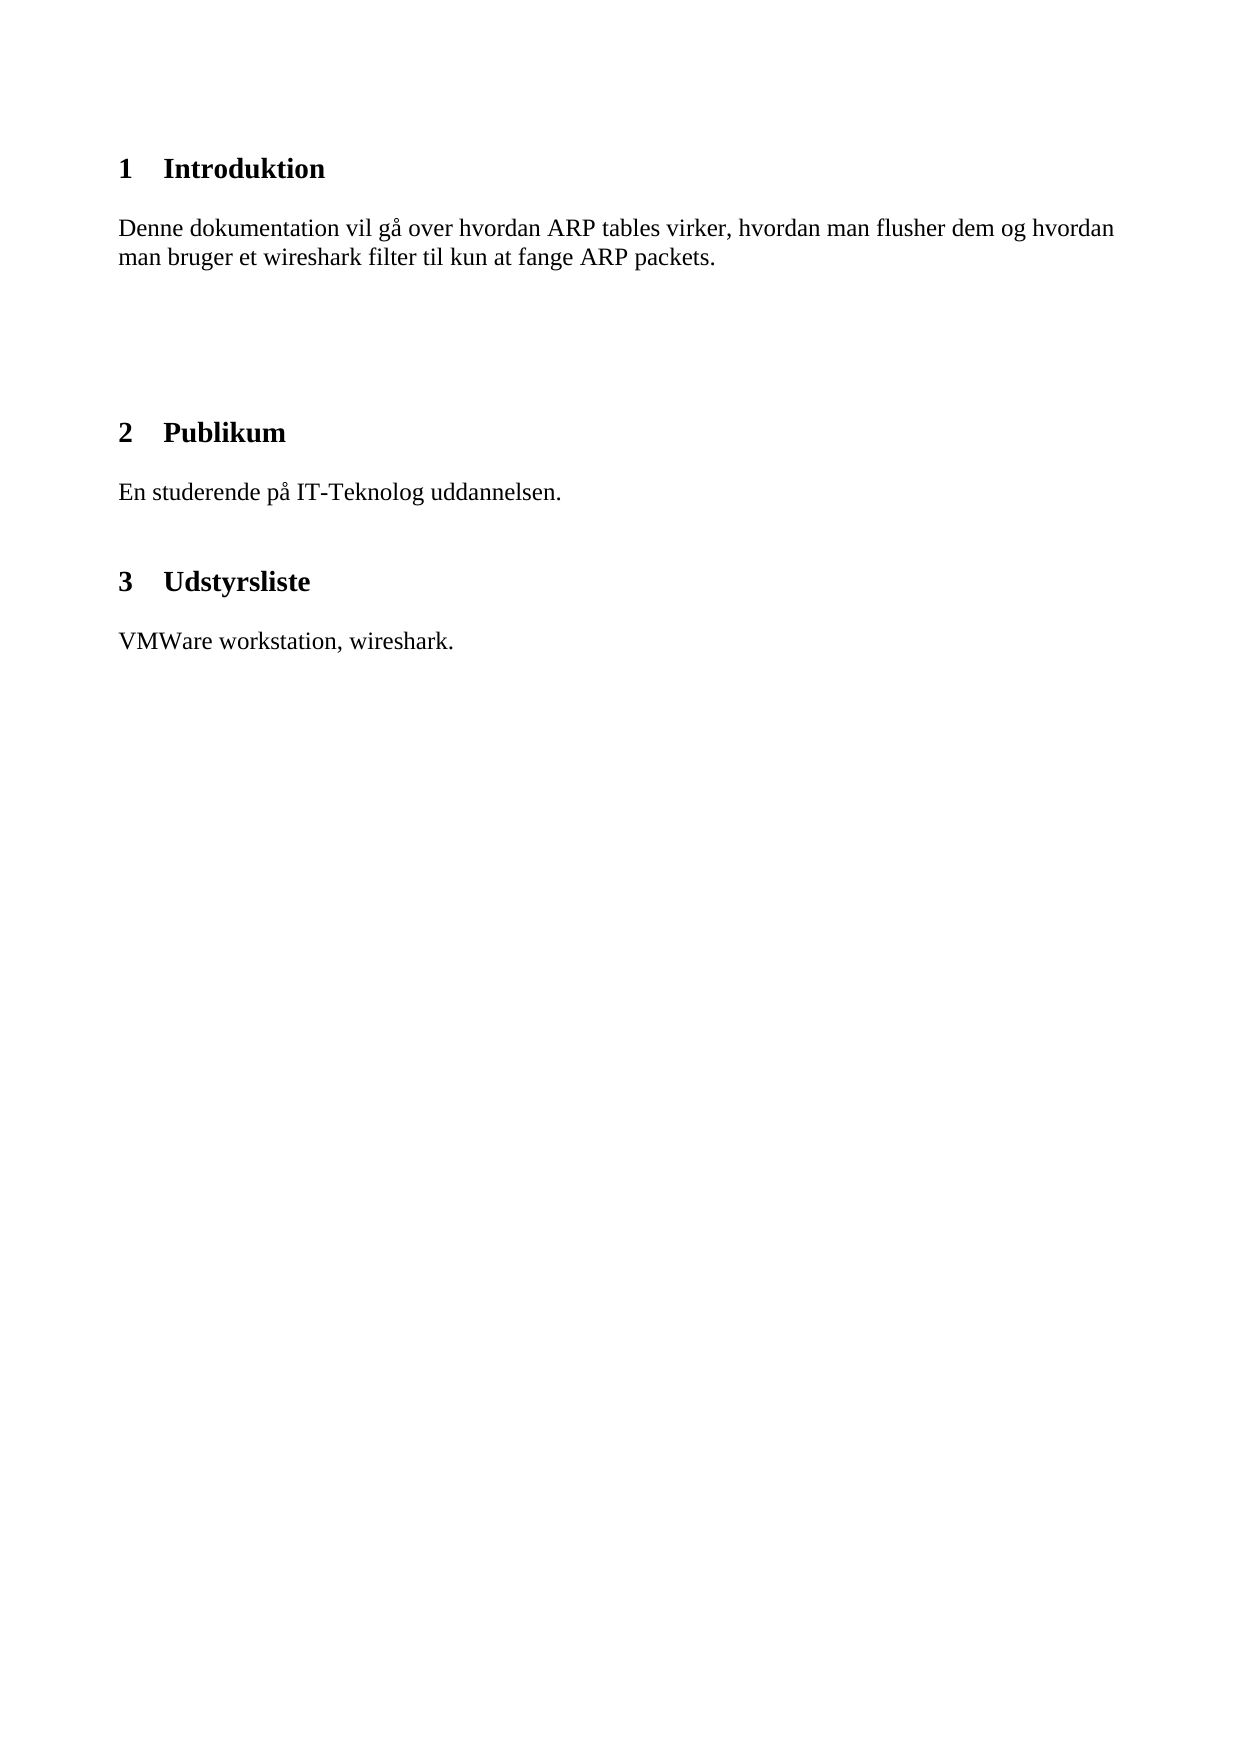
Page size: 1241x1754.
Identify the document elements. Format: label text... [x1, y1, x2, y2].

subtitle Introduktion [118, 151, 1122, 184]
text Denne dokumentation vil gå over hvordan ARP tables virker, hvordan man flusher dem og hvordan man bruger et wireshark filter til kun at fange ARP packets. [118, 213, 1122, 271]
text En studerende på IT-Teknolog uddannelsen. [118, 477, 1122, 506]
text VMWare workstation, wireshark. [118, 626, 1122, 655]
subtitle Publikum [118, 415, 1122, 448]
subtitle Udstyrsliste [118, 564, 1122, 597]
